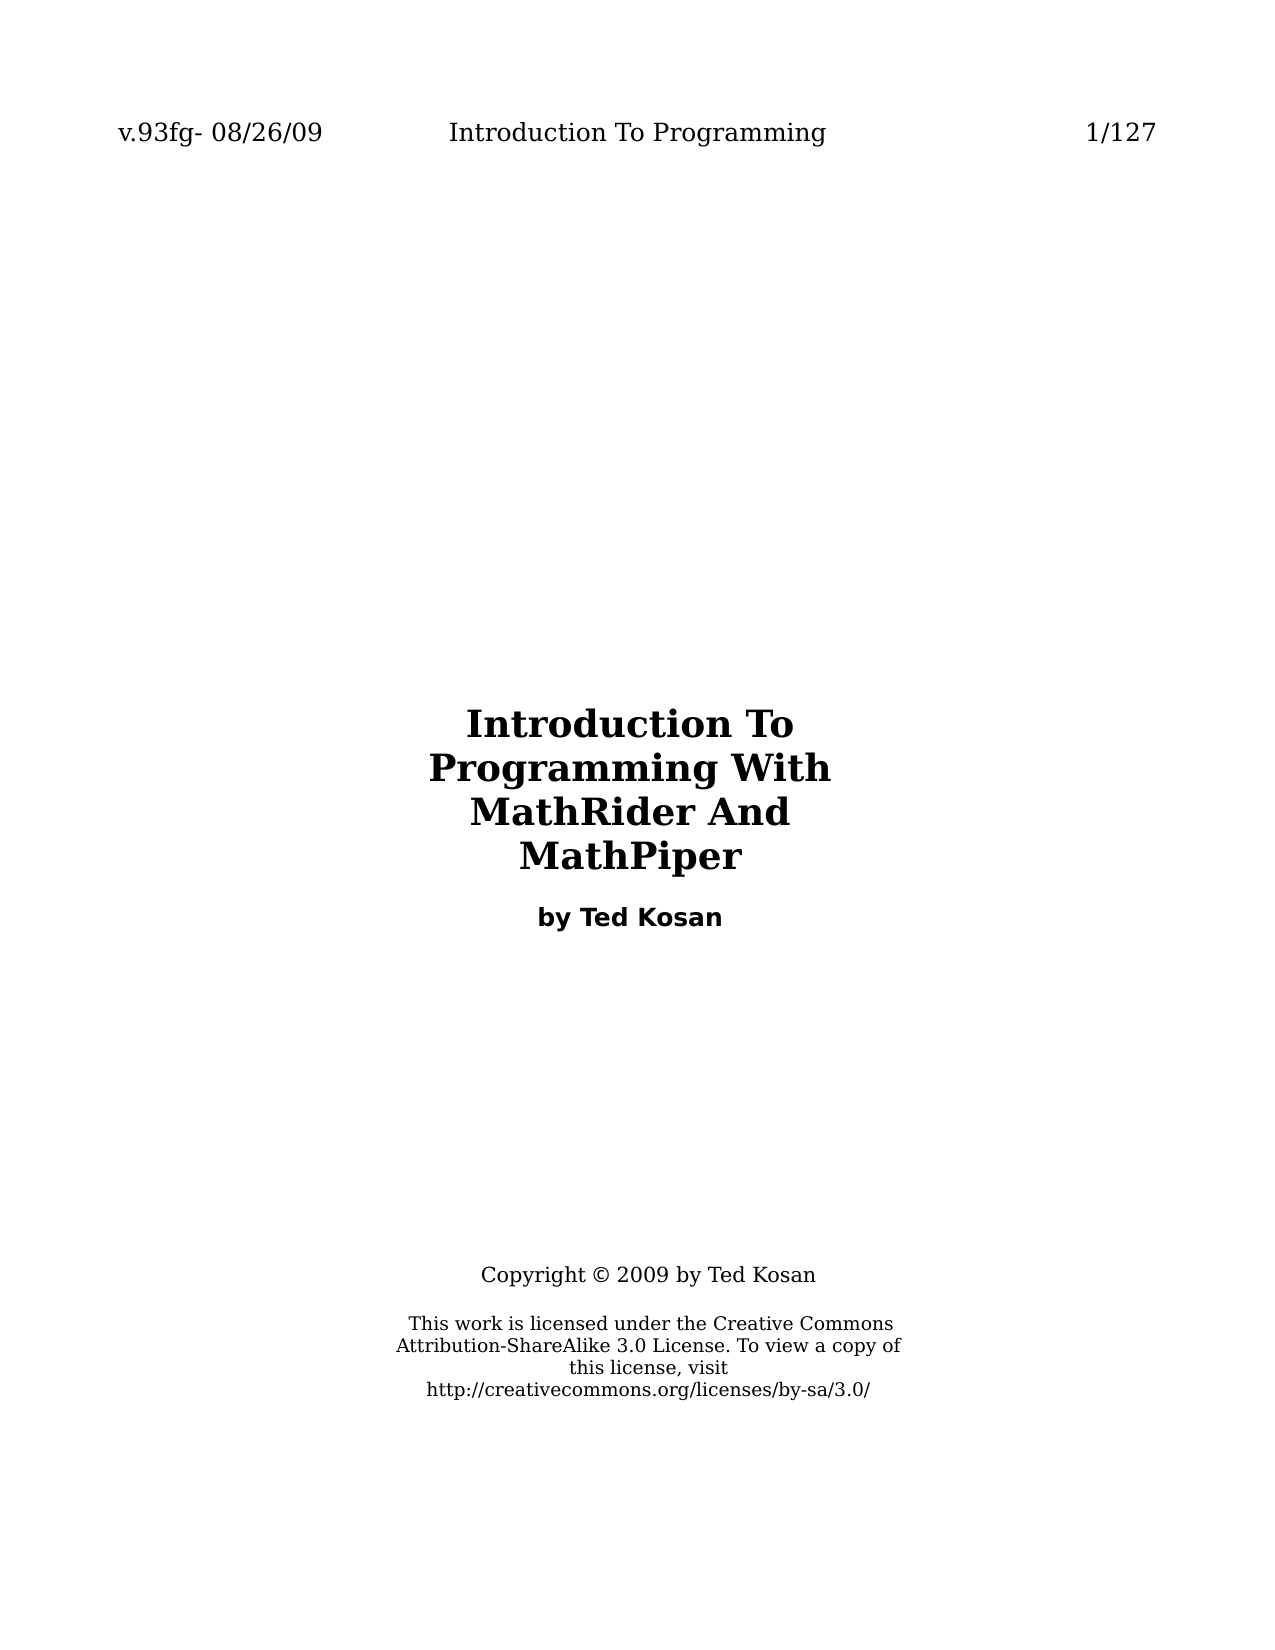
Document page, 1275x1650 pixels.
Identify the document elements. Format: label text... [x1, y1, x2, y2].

text This work is licensed under the Creative Commons Attribution-ShareAlike 3.0 License. To view a copy of this license, visit http://creativecommons.org/licenses/by-sa/3.0/ [382, 1313, 915, 1401]
text Introduction To Programming With MathRider And MathPiper [427, 702, 832, 878]
text Copyright © 2009 by Ted Kosan [382, 1260, 915, 1289]
text by Ted Kosan [427, 903, 832, 933]
